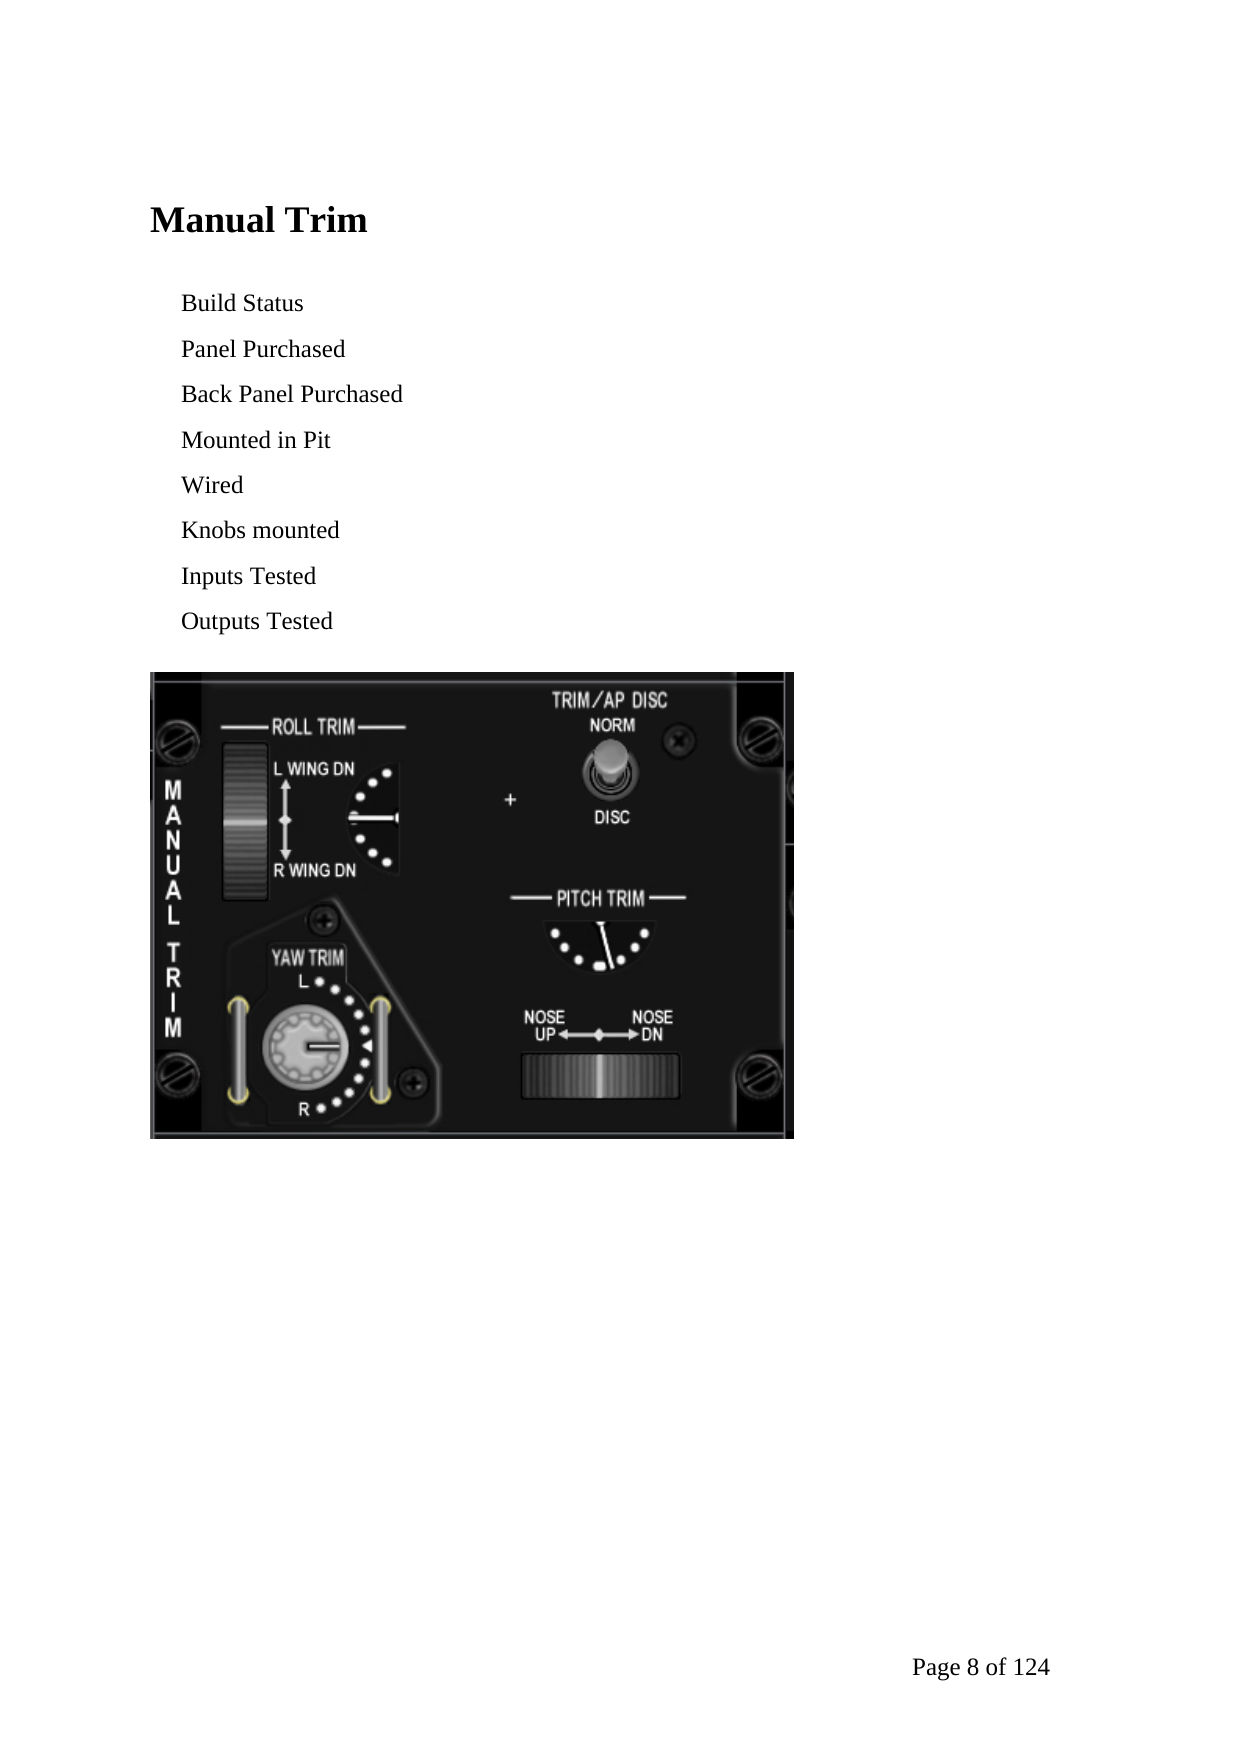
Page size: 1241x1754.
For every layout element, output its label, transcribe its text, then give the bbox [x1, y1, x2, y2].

table_cell Wired [173, 462, 465, 507]
table_cell [465, 462, 652, 507]
table_cell Outputs Tested [173, 598, 465, 643]
table_cell [465, 371, 652, 416]
table_cell Knobs mounted [173, 507, 465, 553]
table_cell Back Panel Purchased [173, 371, 465, 416]
table_cell Mounted in Pit [173, 416, 465, 462]
picture [150, 672, 794, 1139]
table_cell [465, 416, 652, 462]
table_cell Inputs Tested [173, 553, 465, 598]
table_cell [465, 598, 652, 643]
table_cell [465, 507, 652, 553]
table_header Build Status [173, 280, 652, 326]
table_cell [465, 553, 652, 598]
table_cell [465, 326, 652, 371]
subtitle Manual Trim [150, 198, 1090, 241]
table_cell Panel Purchased [173, 326, 465, 371]
